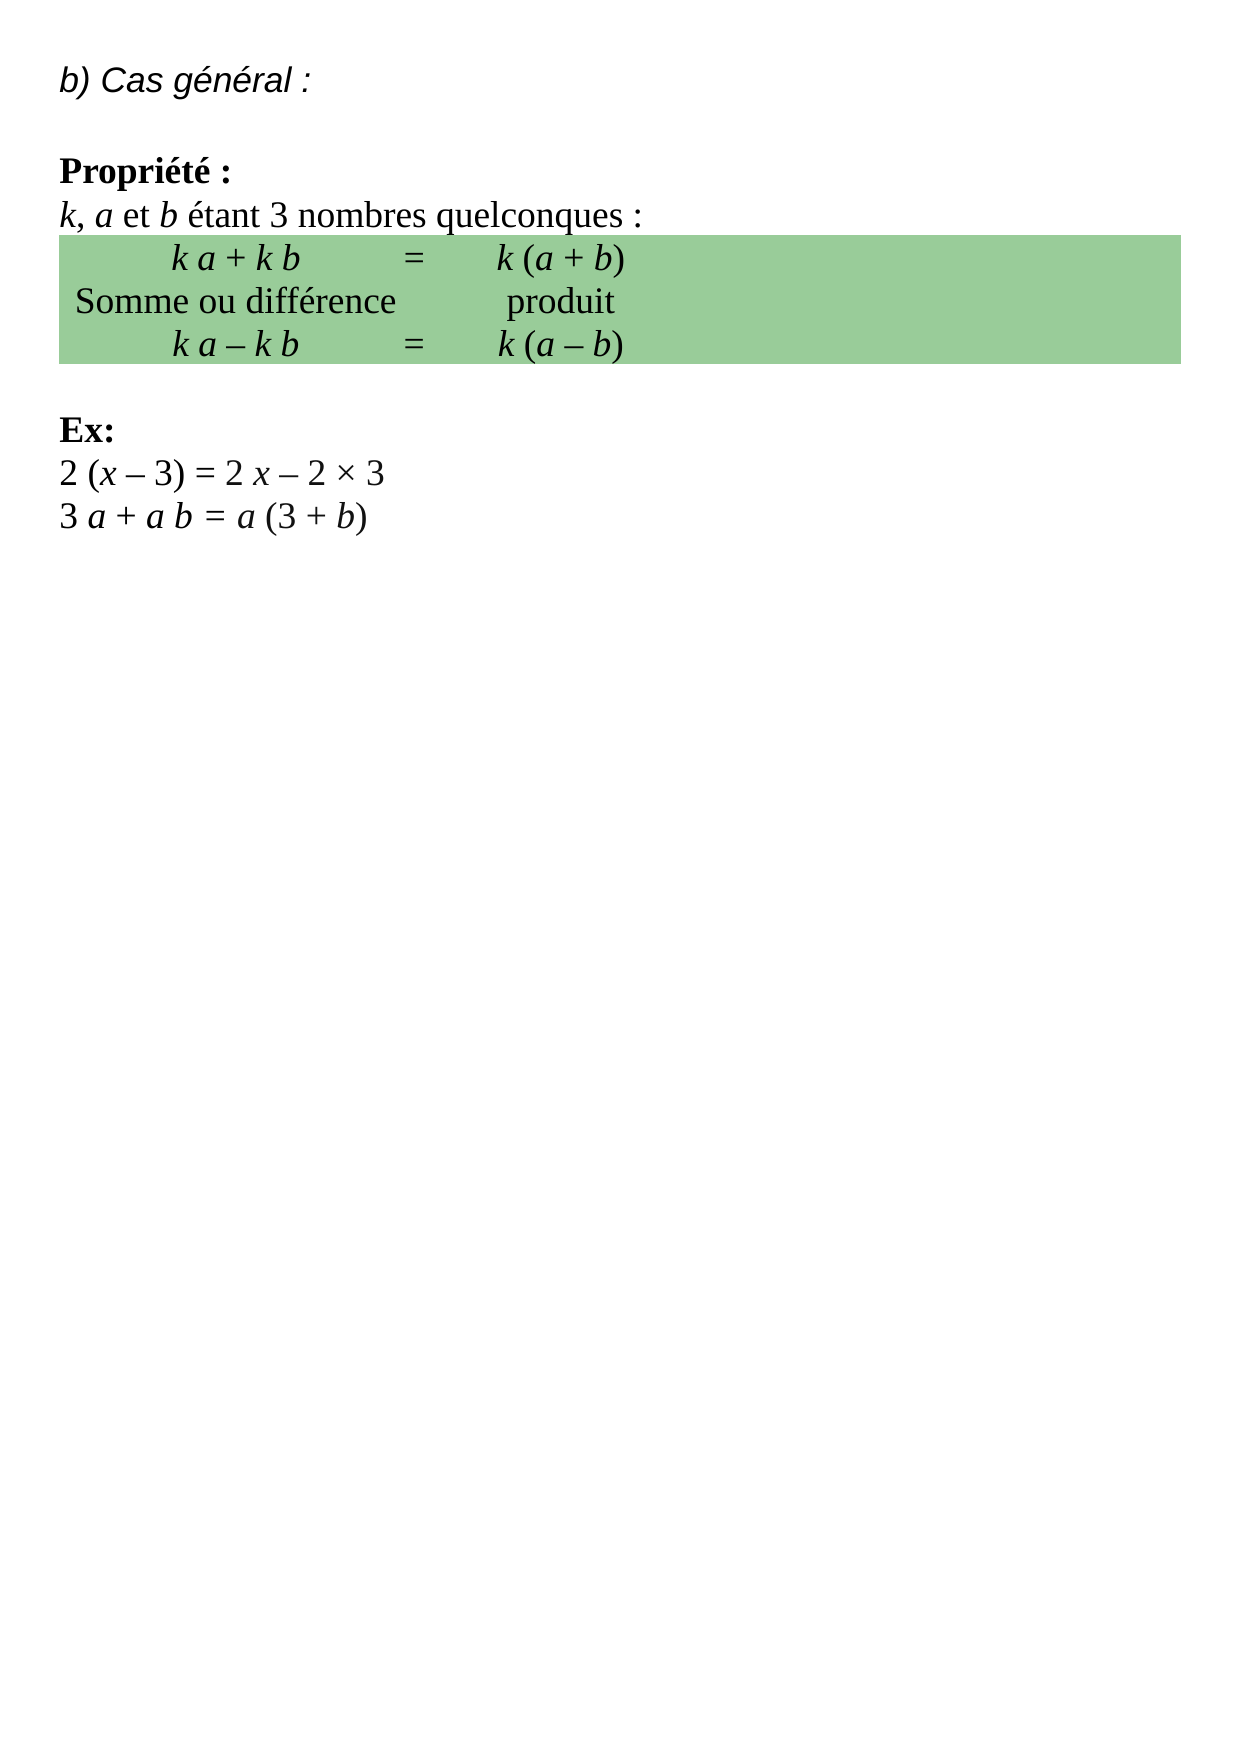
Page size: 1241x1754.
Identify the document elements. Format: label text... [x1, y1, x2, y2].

text k a – k b = k (a – b) [59, 321, 1181, 364]
text Ex: [59, 408, 1181, 451]
text 3 a + a b = a (3 + b) [59, 494, 1181, 537]
text 2 (x – 3) = 2 x – 2 × 3 [59, 451, 1181, 494]
text k, a et b étant 3 nombres quelconques : [59, 192, 1181, 235]
text Somme ou différence produit [59, 278, 1181, 321]
text Propriété : [59, 149, 1181, 192]
list Cas général : [59, 59, 1181, 100]
text k a + k b = k (a + b) [59, 235, 1181, 278]
